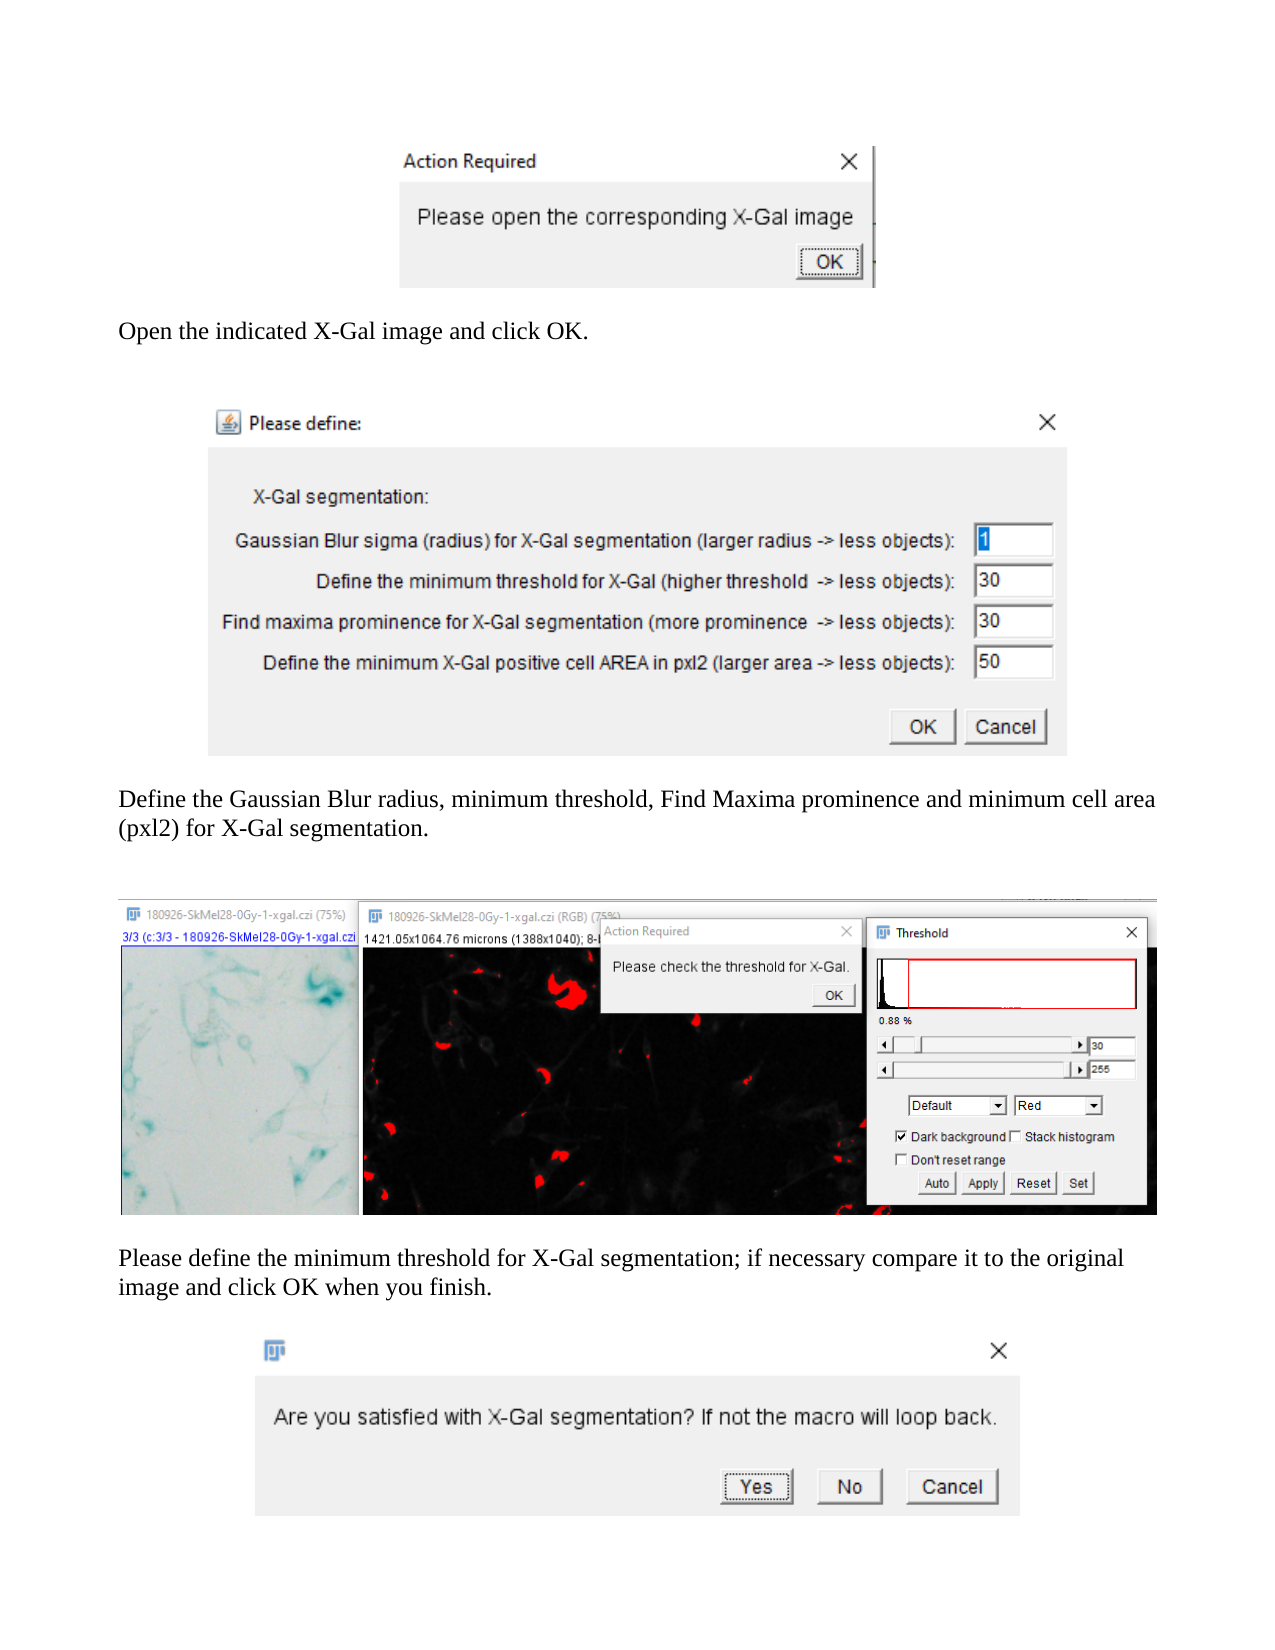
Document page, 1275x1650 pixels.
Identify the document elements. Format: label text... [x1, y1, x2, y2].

text Define the Gaussian Blur radius, minimum threshold, Find Maxima prominence and minimum cell area (pxl2) for X-Gal segmentation. [118, 784, 1157, 842]
text Open the indicated X-Gal image and click OK. [118, 316, 1157, 345]
text Please define the minimum threshold for X-Gal segmentation; if necessary compare it to the original image and click OK when you finish. [118, 1243, 1157, 1301]
